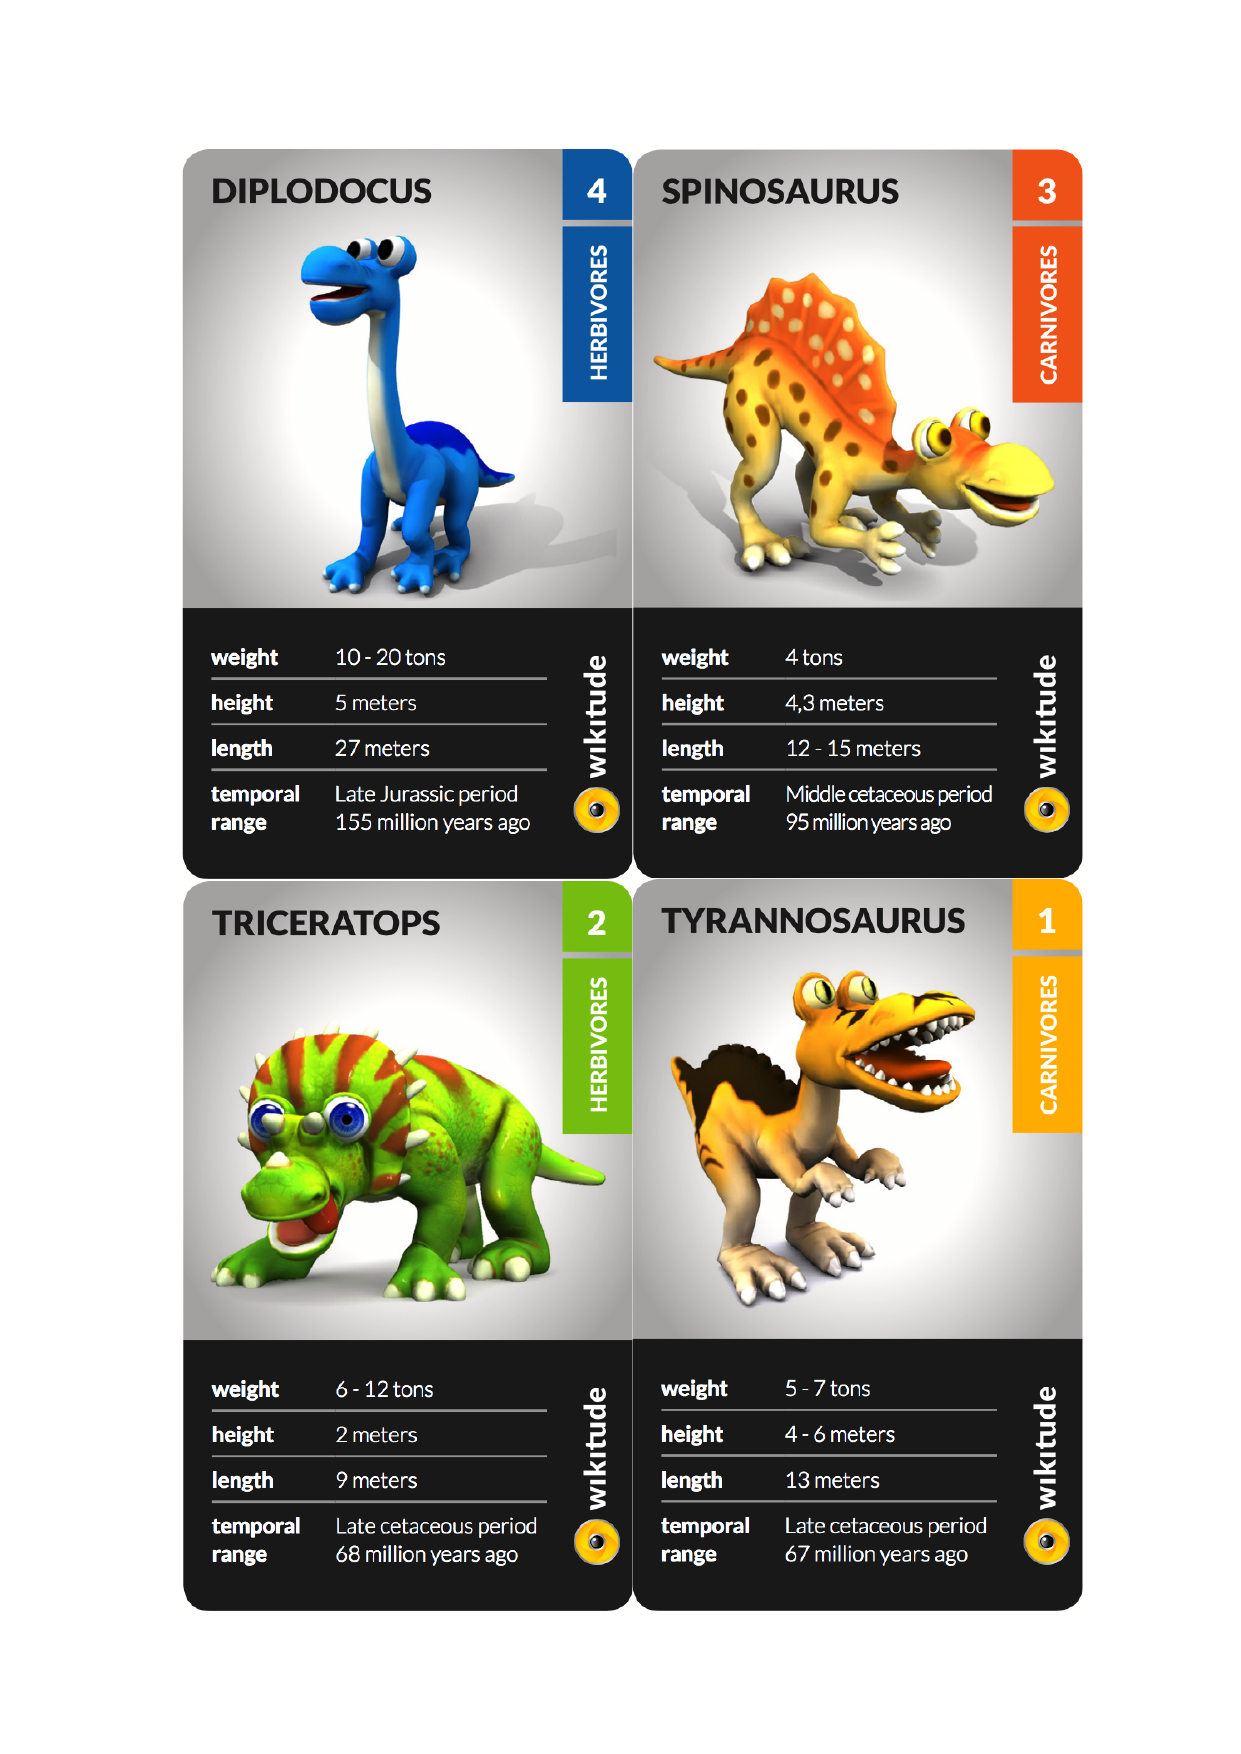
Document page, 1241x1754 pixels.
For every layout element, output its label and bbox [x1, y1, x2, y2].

picture [182, 149, 1083, 1611]
